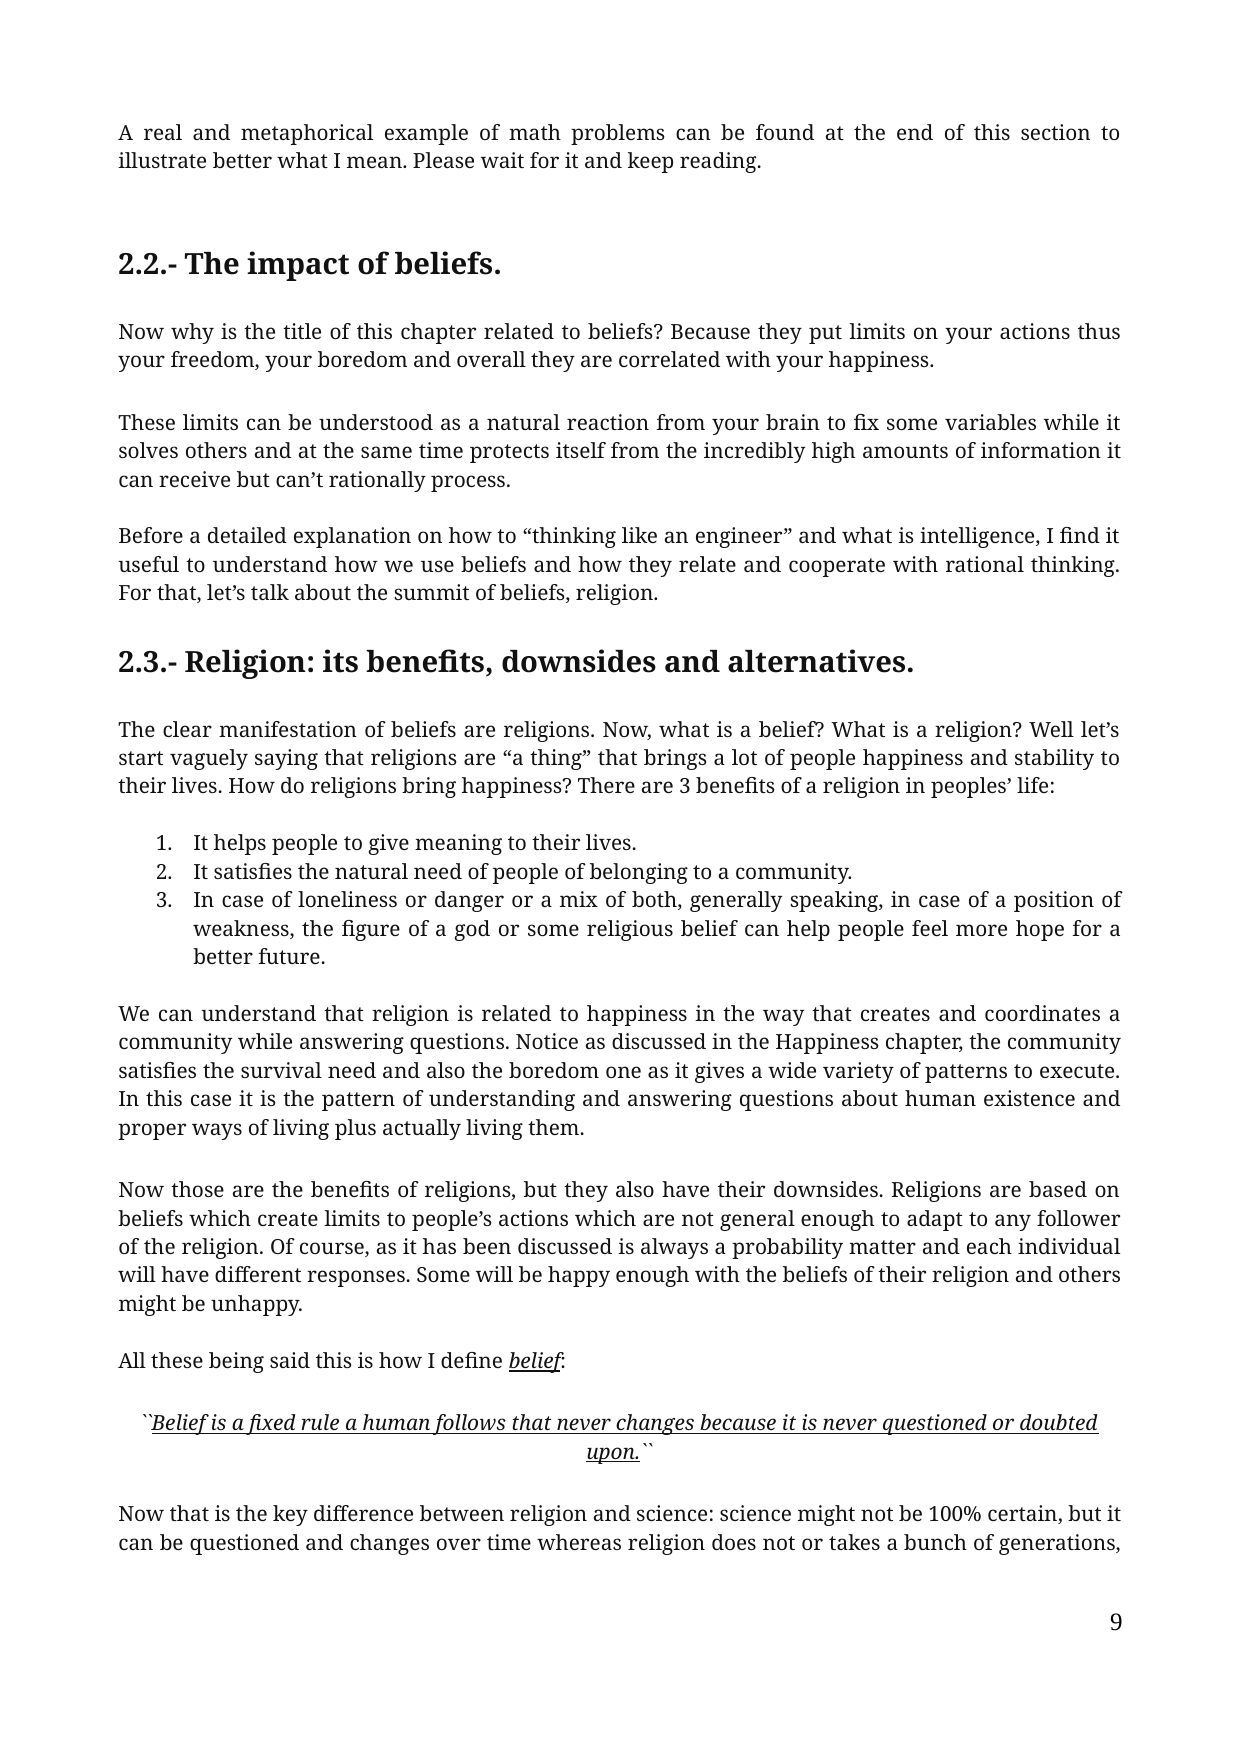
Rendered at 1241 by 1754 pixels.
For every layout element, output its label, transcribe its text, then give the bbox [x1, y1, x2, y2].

list It helps people to give meaning to their lives. [156, 828, 1122, 857]
list It satisfies the natural need of people of belonging to a community. [156, 857, 1122, 885]
text The clear manifestation of beliefs are religions. Now, what is a belief? What is a religion? Well let’s start vaguely saying that religions are “a thing” that brings a lot of people happiness and stability to their lives. How do religions bring happiness? There are 3 benefits of a religion in peoples’ life: [118, 715, 1122, 800]
text All these being said this is how I define belief: [118, 1346, 1122, 1374]
text Now why is the title of this chapter related to beliefs? Because they put limits on your actions thus your freedom, your boredom and overall they are correlated with your happiness. [118, 317, 1122, 374]
text ``Belief is a fixed rule a human follows that never changes because it is never questioned or doubted upon.`` [118, 1408, 1122, 1465]
text We can understand that religion is related to happiness in the way that creates and coordinates a community while answering questions. Notice as discussed in the Happiness chapter, the community satisfies the survival need and also the boredom one as it gives a wide variety of patterns to execute. In this case it is the pattern of understanding and answering questions about human existence and proper ways of living plus actually living them. [118, 999, 1122, 1141]
text Before a detailed explanation on how to “thinking like an engineer” and what is intelligence, I find it useful to understand how we use beliefs and how they relate and cooperate with rational thinking. For that, let’s talk about the summit of beliefs, religion. [118, 522, 1122, 607]
text Now those are the benefits of religions, but they also have their downsides. Religions are based on beliefs which create limits to people’s actions which are not general enough to adapt to any follower of the religion. Of course, as it has been discussed is always a probability matter and each individual will have different responses. Some will be happy enough with the beliefs of their religion and others might be unhappy. [118, 1175, 1122, 1317]
text 2.3.- Religion: its benefits, downsides and alternatives. [118, 641, 1122, 681]
text These limits can be understood as a natural reaction from your brain to fix some variables while it solves others and at the same time protects itself from the incredibly high amounts of information it can receive but can’t rationally process. [118, 408, 1122, 493]
text 2.2.- The impact of beliefs. [118, 243, 1122, 283]
list In case of loneliness or danger or a mix of both, generally speaking, in case of a position of weakness, the figure of a god or some religious belief can help people feel more hope for a better future. [156, 885, 1122, 971]
text A real and metaphorical example of math problems can be found at the end of this section to illustrate better what I mean. Please wait for it and keep reading. [118, 118, 1122, 175]
text Now that is the key difference between religion and science: science might not be 100% certain, but it can be questioned and changes over time whereas religion does not or takes a bunch of generations, [118, 1499, 1122, 1556]
